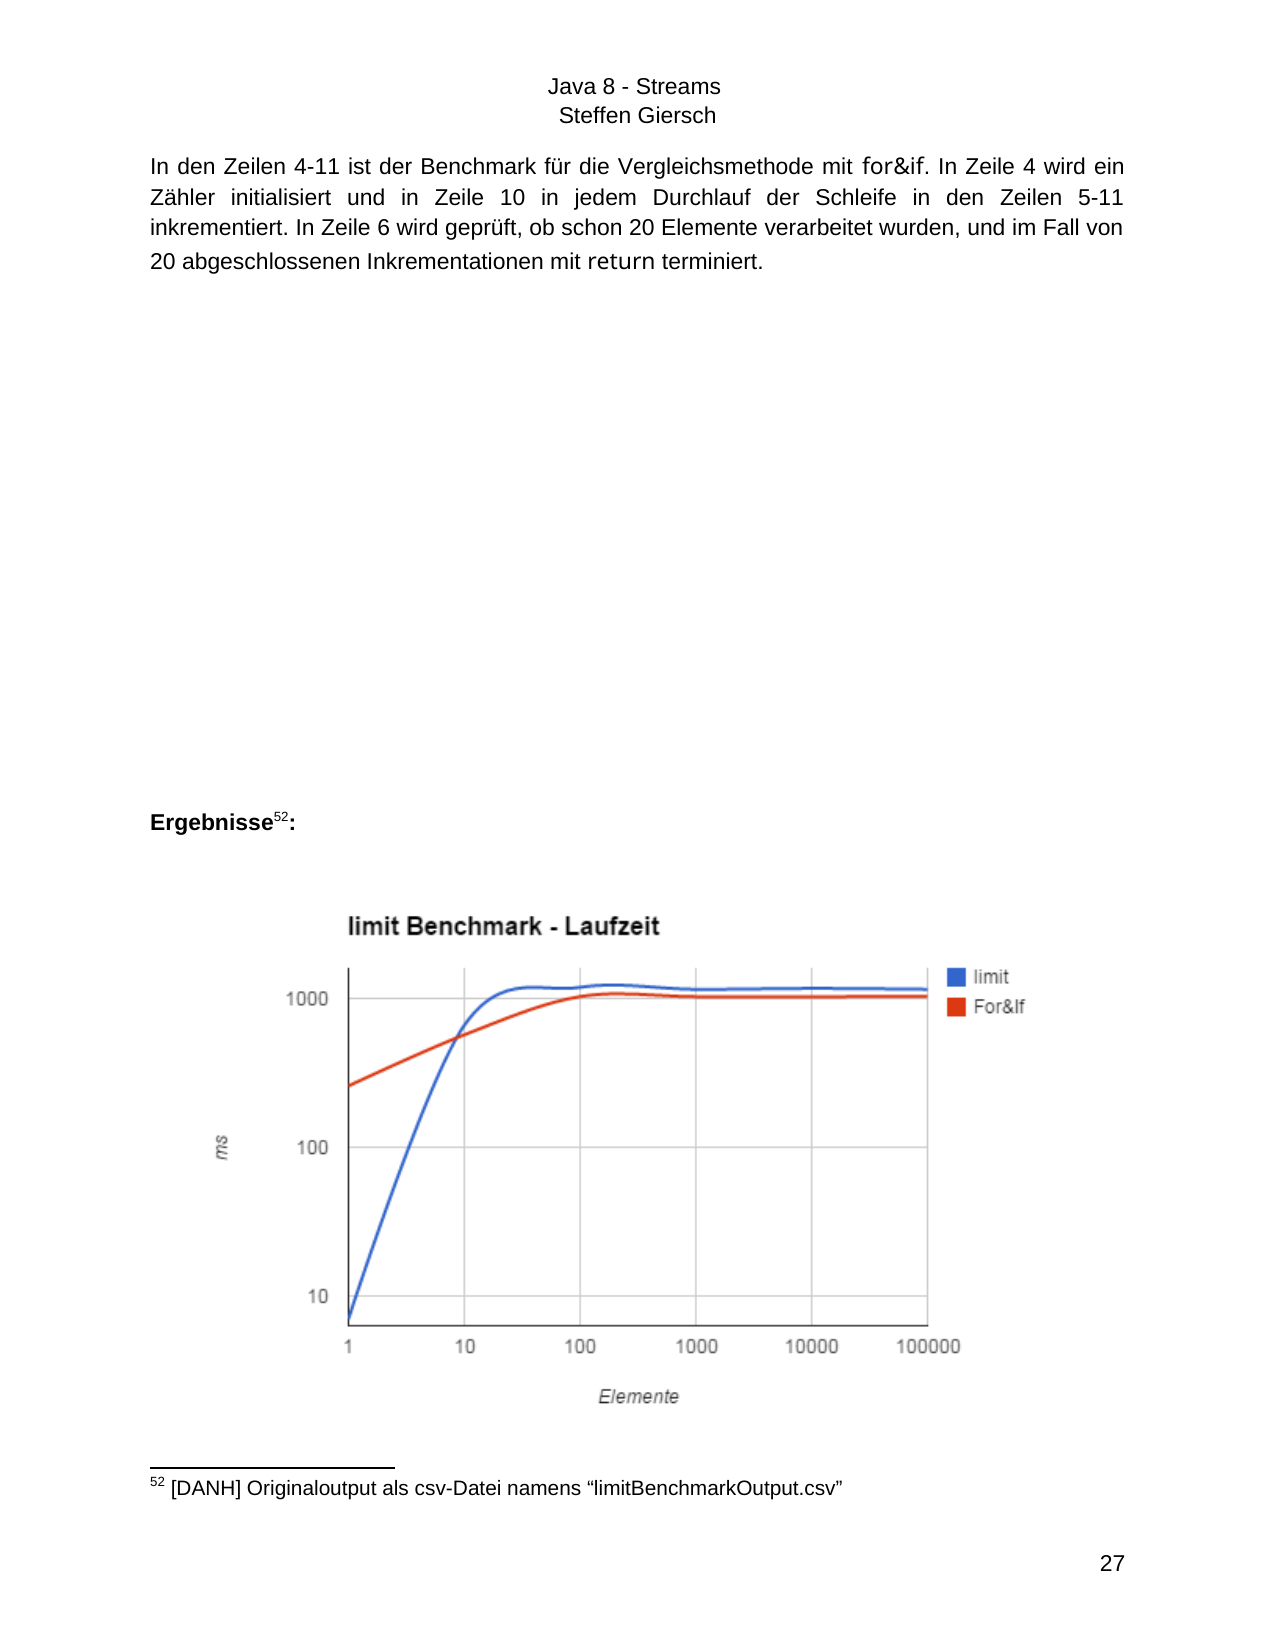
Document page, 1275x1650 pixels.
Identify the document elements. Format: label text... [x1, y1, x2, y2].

text In den Zeilen 4-11 ist der Benchmark für die Vergleichsmethode mit for&if. In Zeile 4 wird ein Zähler initialisiert und in Zeile 10 in jedem Durchlauf der Schleife in den Zeilen 5-11 inkrementiert. In Zeile 6 wird geprüft, ob schon 20 Elemente verarbeitet wurden, und im Fall von 20 abgeschlossenen Inkrementationen mit return terminiert. [150, 150, 1125, 276]
picture [168, 857, 1107, 1438]
text [DANH] Originaloutput als csv-Datei namens “limitBenchmarkOutput.csv” [150, 1474, 1125, 1500]
text Ergebnisse: [150, 809, 1125, 835]
